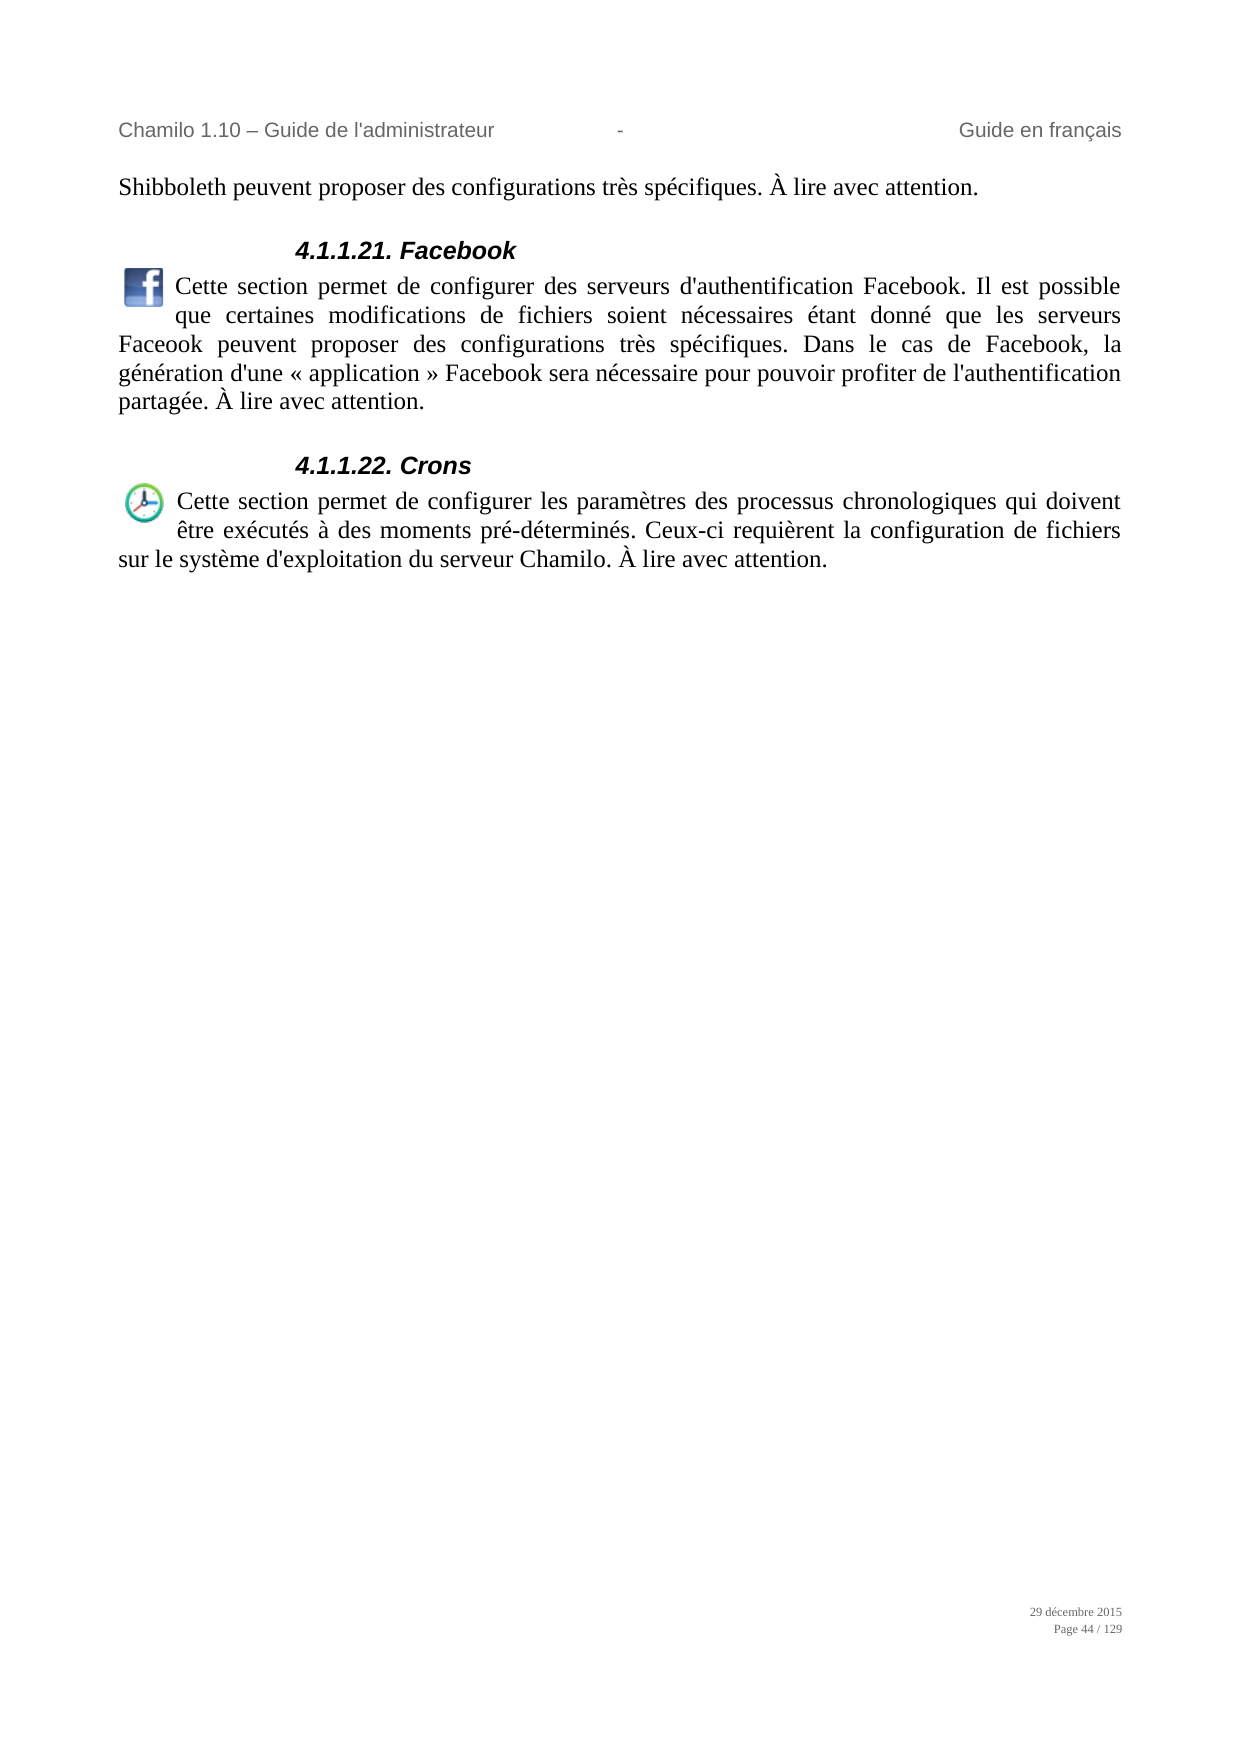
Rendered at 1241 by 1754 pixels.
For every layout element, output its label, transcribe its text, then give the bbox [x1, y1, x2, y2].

picture [124, 482, 165, 524]
picture [124, 268, 164, 307]
subtitle Crons [295, 451, 1122, 480]
text Shibboleth peuvent proposer des configurations très spécifiques. À lire avec attention. [118, 172, 1122, 200]
text Cette section permet de configurer les paramètres des processus chronologiques qui doivent être exécutés à des moments pré-déterminés. Ceux-ci requièrent la configuration de fichiers sur le système d'exploitation du serveur Chamilo. À lire avec attention. [118, 486, 1122, 572]
subtitle Facebook [295, 236, 1122, 265]
text Cette section permet de configurer des serveurs d'authentification Facebook. Il est possible que certaines modifications de fichiers soient nécessaires étant donné que les serveurs Faceook peuvent proposer des configurations très spécifiques. Dans le cas de Facebook, la génération d'une « application » Facebook sera nécessaire pour pouvoir profiter de l'authentification partagée. À lire avec attention. [118, 271, 1122, 415]
